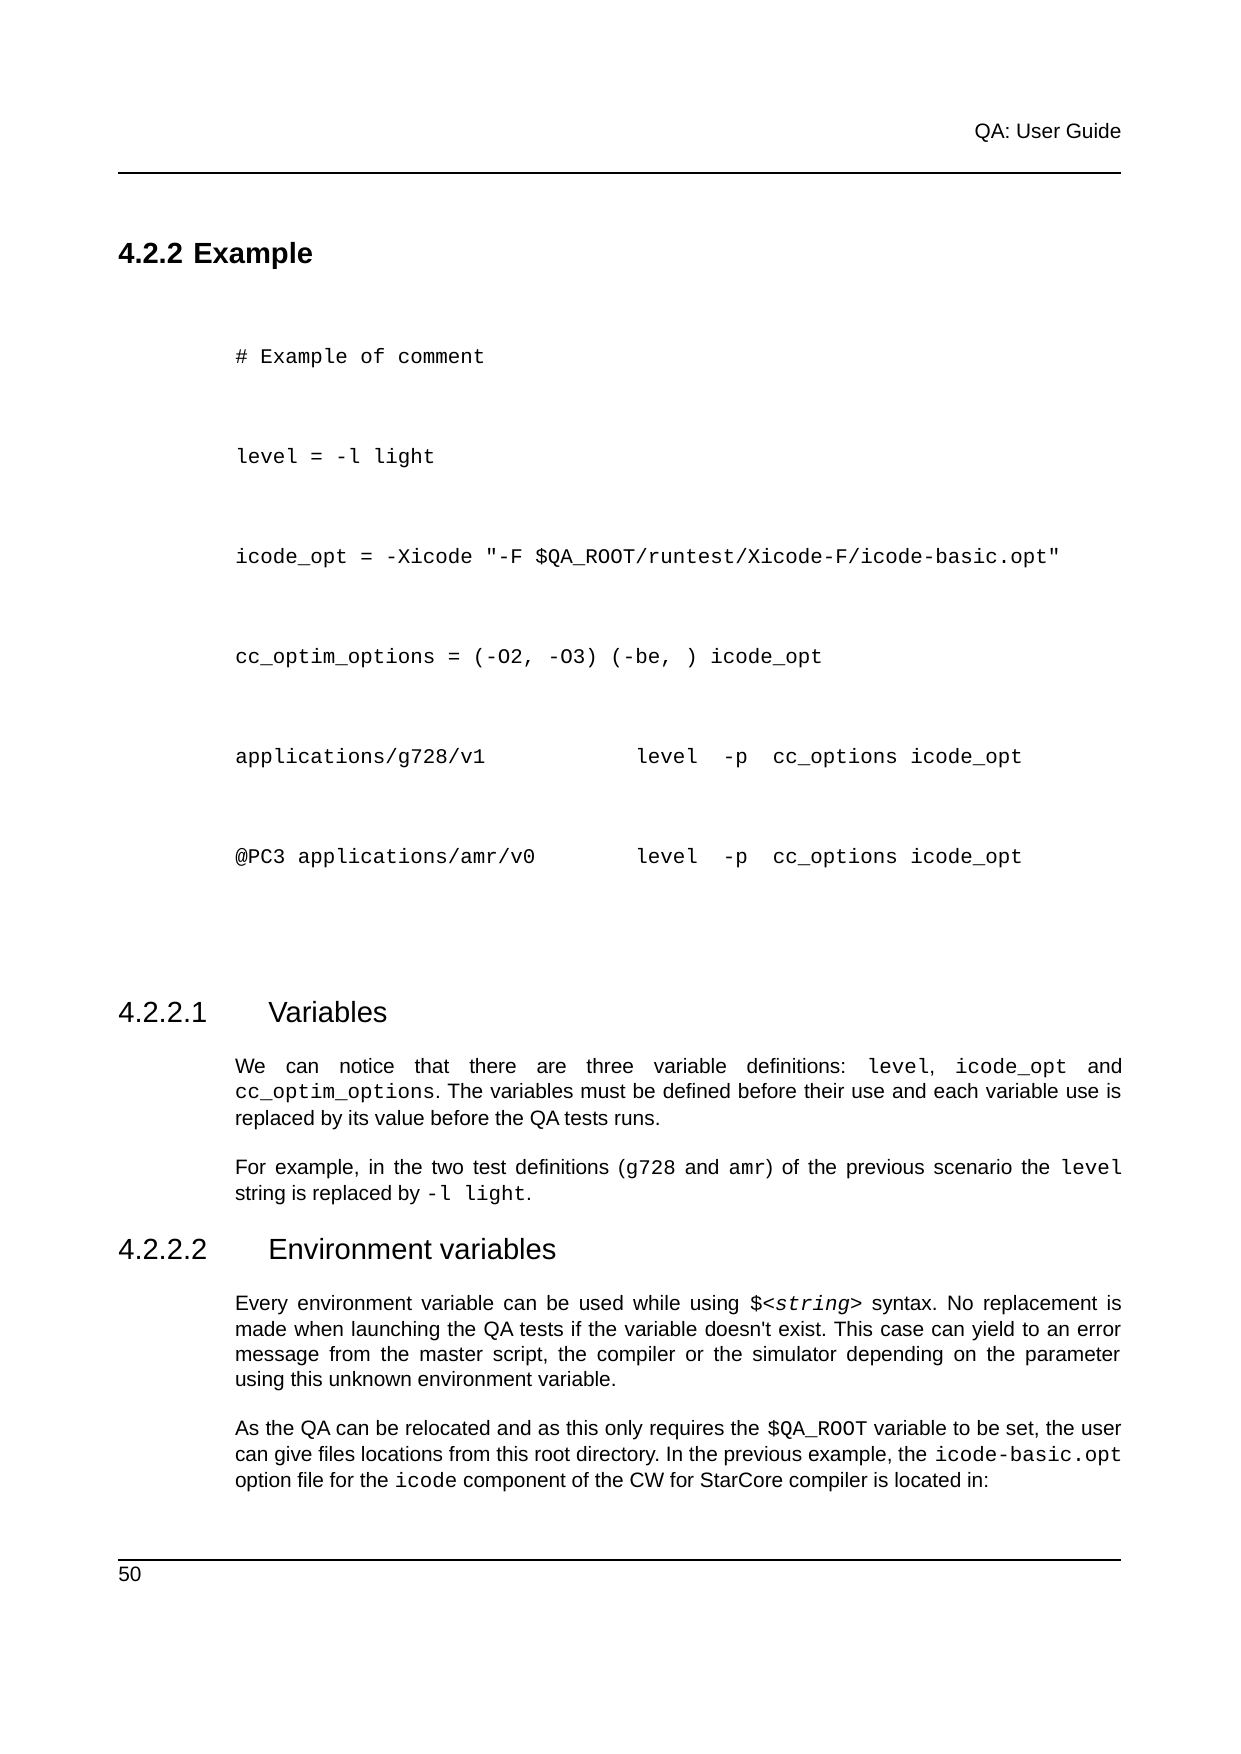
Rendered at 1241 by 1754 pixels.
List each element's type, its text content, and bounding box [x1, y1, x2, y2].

text applications/g728/v1 level -p cc_options icode_opt [235, 745, 1122, 770]
text Every environment variable can be used while using $<string> syntax. No replacement is made when launching the QA tests if the variable doesn't exist. This case can yield to an error message from the master script, the compiler or the simulator depending on the parameter using this unknown environment variable. [235, 1290, 1122, 1391]
text cc_optim_options = (-O2, -O3) (-be, ) icode_opt [235, 645, 1122, 670]
text # Example of comment [235, 345, 1122, 370]
text icode_opt = -Xicode "-F $QA_ROOT/runtest/Xicode-F/icode-basic.opt" [235, 545, 1122, 570]
text For example, in the two test definitions (g728 and amr) of the previous scenario the level string is replaced by -l light. [235, 1155, 1122, 1207]
subtitle Variables [118, 995, 1122, 1028]
text @PC3 applications/amr/v0 level -p cc_options icode_opt [235, 845, 1122, 870]
subtitle Environment variables [118, 1232, 1122, 1265]
subtitle Example [118, 236, 1122, 270]
text As the QA can be relocated and as this only requires the $QA_ROOT variable to be set, the user can give files locations from this root directory. In the previous example, the icode-basic.opt option file for the icode component of the CW for StarCore compiler is located in: [235, 1416, 1122, 1494]
text We can notice that there are three variable definitions: level, icode_opt and cc_optim_options. The variables must be defined before their use and each variable use is replaced by its value before the QA tests runs. [235, 1053, 1122, 1130]
text level = -l light [235, 445, 1122, 470]
